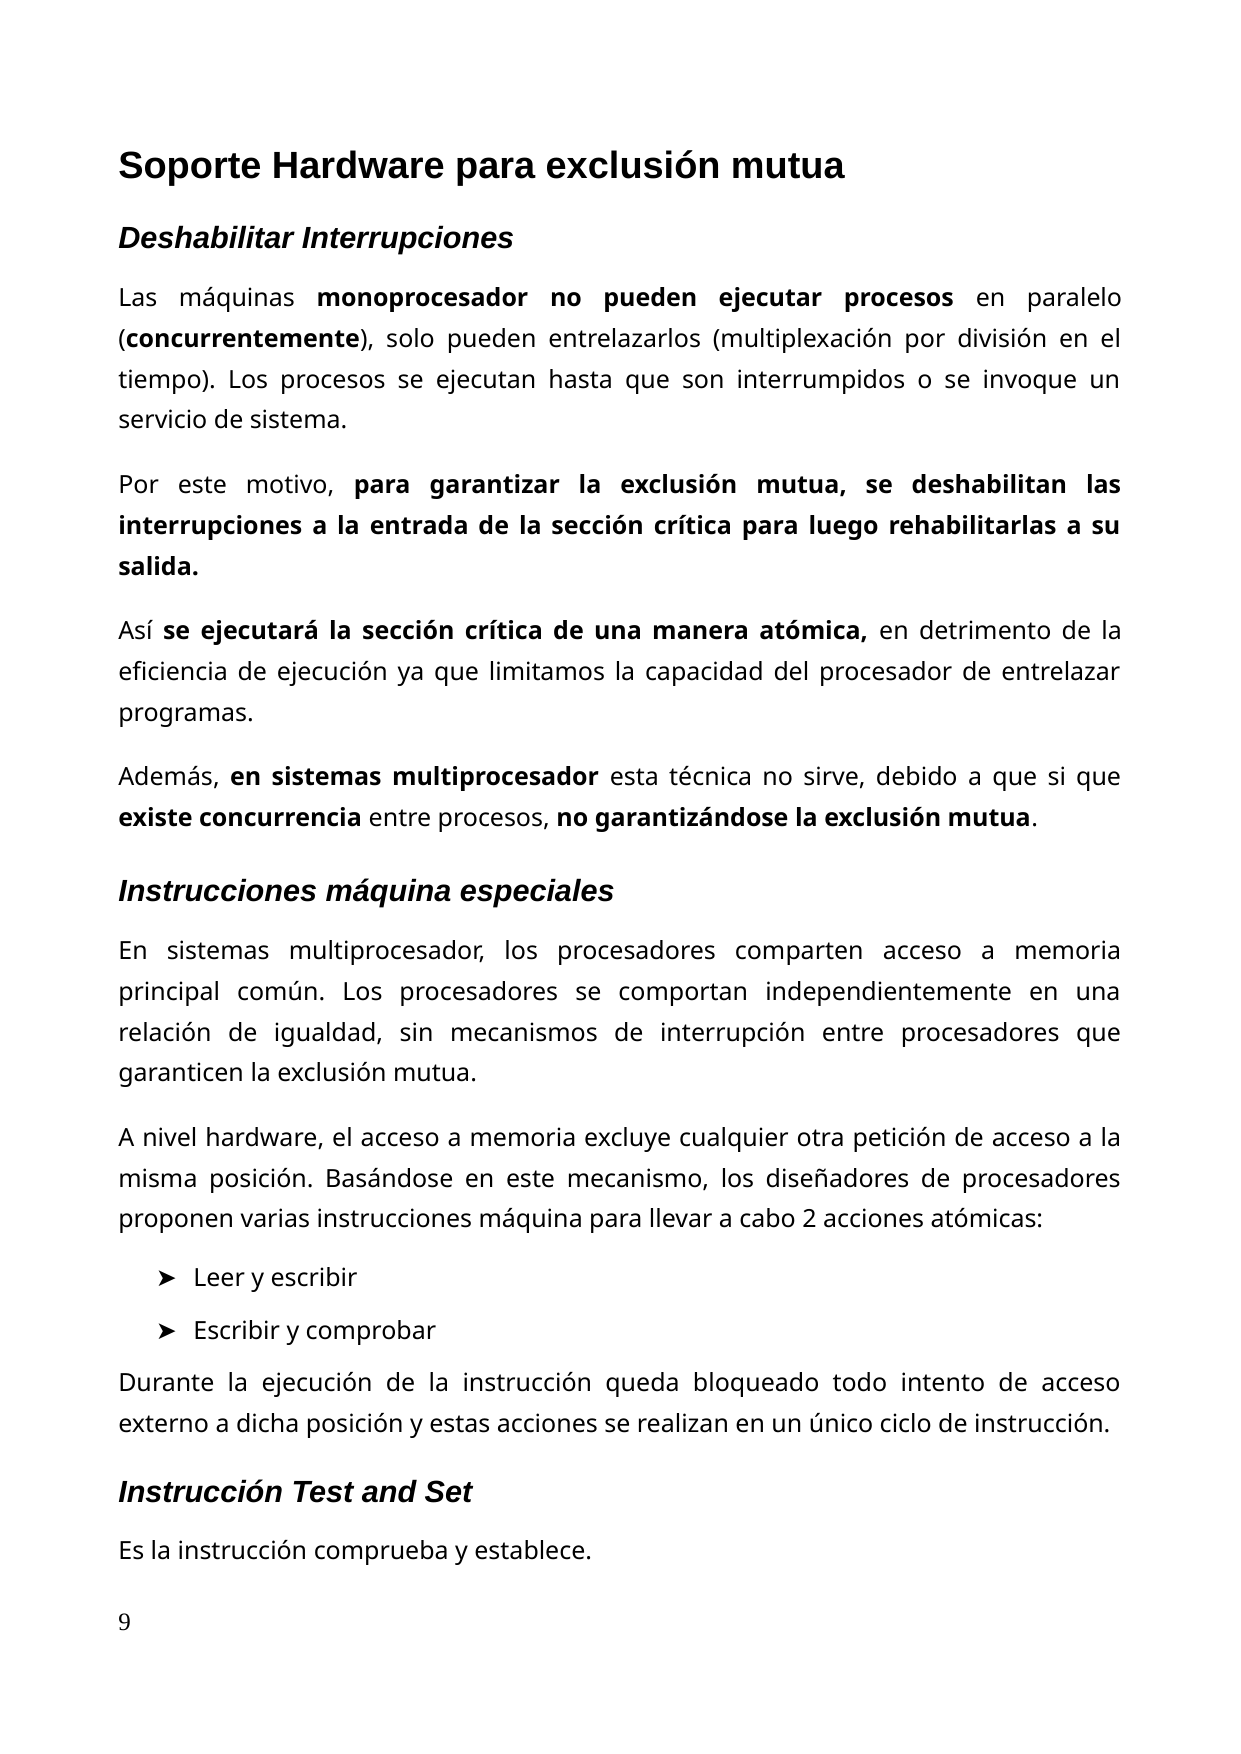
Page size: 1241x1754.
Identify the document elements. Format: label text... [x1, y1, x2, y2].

text Las máquinas monoprocesador no pueden ejecutar procesos en paralelo (concurrentemente), solo pueden entrelazarlos (multiplexación por división en el tiempo). Los procesos se ejecutan hasta que son interrumpidos o se invoque un servicio de sistema. [118, 280, 1122, 436]
subtitle Instrucciones máquina especiales [118, 873, 1122, 908]
text Además, en sistemas multiprocesador esta técnica no sirve, debido a que si que existe concurrencia entre procesos, no garantizándose la exclusión mutua. [118, 759, 1122, 833]
text En sistemas multiprocesador, los procesadores comparten acceso a memoria principal común. Los procesadores se comportan independientemente en una relación de igualdad, sin mecanismos de interrupción entre procesadores que garanticen la exclusión mutua. [118, 932, 1122, 1089]
text Así se ejecutará la sección crítica de una manera atómica, en detrimento de la eficiencia de ejecución ya que limitamos la capacidad del procesador de entrelazar programas. [118, 613, 1122, 728]
list Leer y escribir [156, 1259, 1122, 1294]
subtitle Instrucción Test and Set [118, 1473, 1122, 1509]
list Escribir y comprobar [156, 1312, 1122, 1346]
text Es la instrucción comprueba y establece. [118, 1533, 1122, 1567]
text Por este motivo, para garantizar la exclusión mutua, se deshabilitan las interrupciones a la entrada de la sección crítica para luego rehabilitarlas a su salida. [118, 467, 1122, 582]
subtitle Soporte Hardware para exclusión mutua [118, 143, 1122, 187]
subtitle Deshabilitar Interrupciones [118, 220, 1122, 255]
list Durante la ejecución de la instrucción queda bloqueado todo intento de acceso externo a dicha posición y estas acciones se realizan en un único ciclo de instrucción. [118, 1365, 1122, 1440]
text A nivel hardware, el acceso a memoria excluye cualquier otra petición de acceso a la misma posición. Basándose en este mecanismo, los diseñadores de procesadores proponen varias instrucciones máquina para llevar a cabo 2 acciones atómicas: [118, 1119, 1122, 1235]
